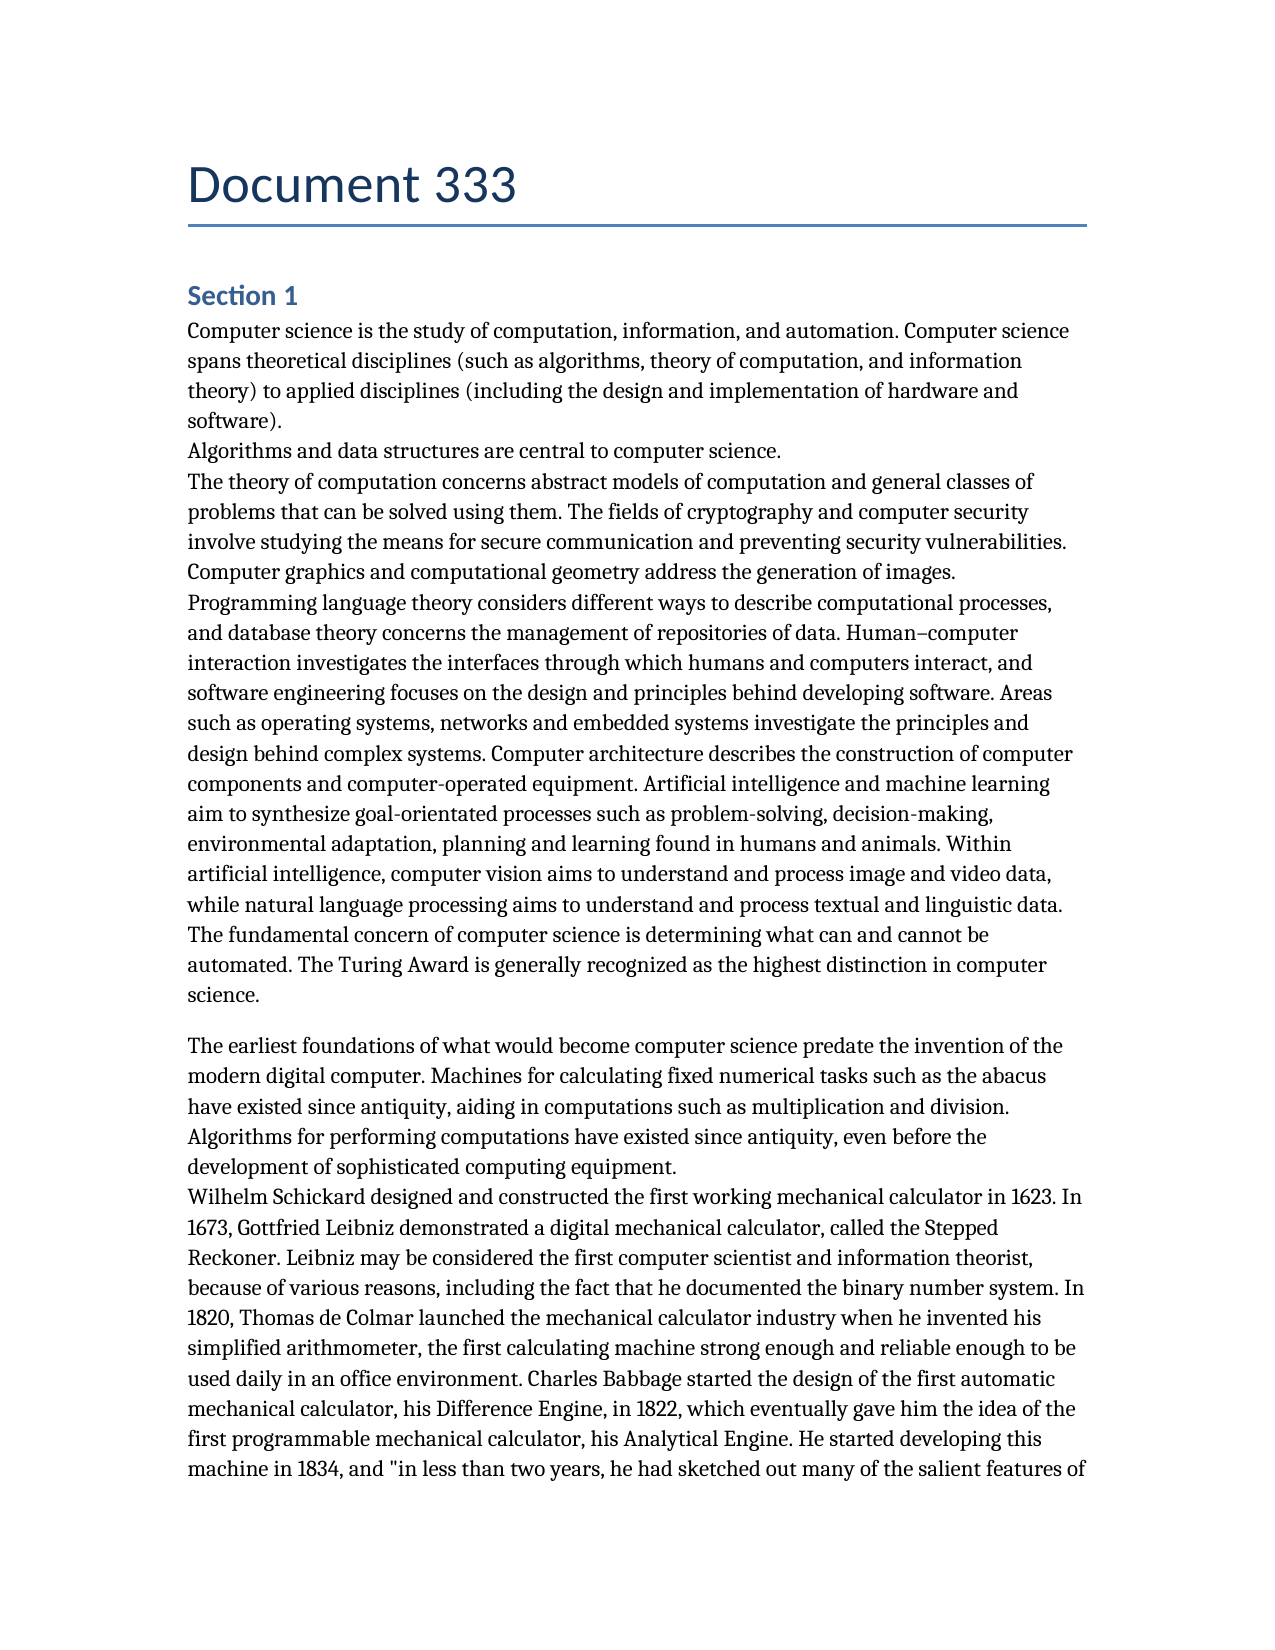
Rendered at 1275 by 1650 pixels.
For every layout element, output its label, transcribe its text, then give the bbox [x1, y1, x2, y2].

subtitle Section 1 [187, 277, 1087, 312]
title Document 333 [187, 150, 1087, 227]
text Computer science is the study of computation, information, and automation. Computer science spans theoretical disciplines (such as algorithms, theory of computation, and information theory) to applied disciplines (including the design and implementation of hardware and software). Algorithms and data structures are central to computer science. The theory of computation concerns abstract models of computation and general classes of problems that can be solved using them. The fields of cryptography and computer security involve studying the means for secure communication and preventing security vulnerabilities. Computer graphics and computational geometry address the generation of images. Programming language theory considers different ways to describe computational processes, and database theory concerns the management of repositories of data. Human–computer interaction investigates the interfaces through which humans and computers interact, and software engineering focuses on the design and principles behind developing software. Areas such as operating systems, networks and embedded systems investigate the principles and design behind complex systems. Computer architecture describes the construction of computer components and computer-operated equipment. Artificial intelligence and machine learning aim to synthesize goal-orientated processes such as problem-solving, decision-making, environmental adaptation, planning and learning found in humans and animals. Within artificial intelligence, computer vision aims to understand and process image and video data, while natural language processing aims to understand and process textual and linguistic data. The fundamental concern of computer science is determining what can and cannot be automated. The Turing Award is generally recognized as the highest distinction in computer science. [187, 317, 1087, 1008]
text The earliest foundations of what would become computer science predate the invention of the modern digital computer. Machines for calculating fixed numerical tasks such as the abacus have existed since antiquity, aiding in computations such as multiplication and division. Algorithms for performing computations have existed since antiquity, even before the development of sophisticated computing equipment. Wilhelm Schickard designed and constructed the first working mechanical calculator in 1623. In 1673, Gottfried Leibniz demonstrated a digital mechanical calculator, called the Stepped Reckoner. Leibniz may be considered the first computer scientist and information theorist, because of various reasons, including the fact that he documented the binary number system. In 1820, Thomas de Colmar launched the mechanical calculator industry when he invented his simplified arithmometer, the first calculating machine strong enough and reliable enough to be used daily in an office environment. Charles Babbage started the design of the first automatic mechanical calculator, his Difference Engine, in 1822, which eventually gave him the idea of the first programmable mechanical calculator, his Analytical Engine. He started developing this machine in 1834, and "in less than two years, he had sketched out many of the salient features of [187, 1033, 1087, 1482]
